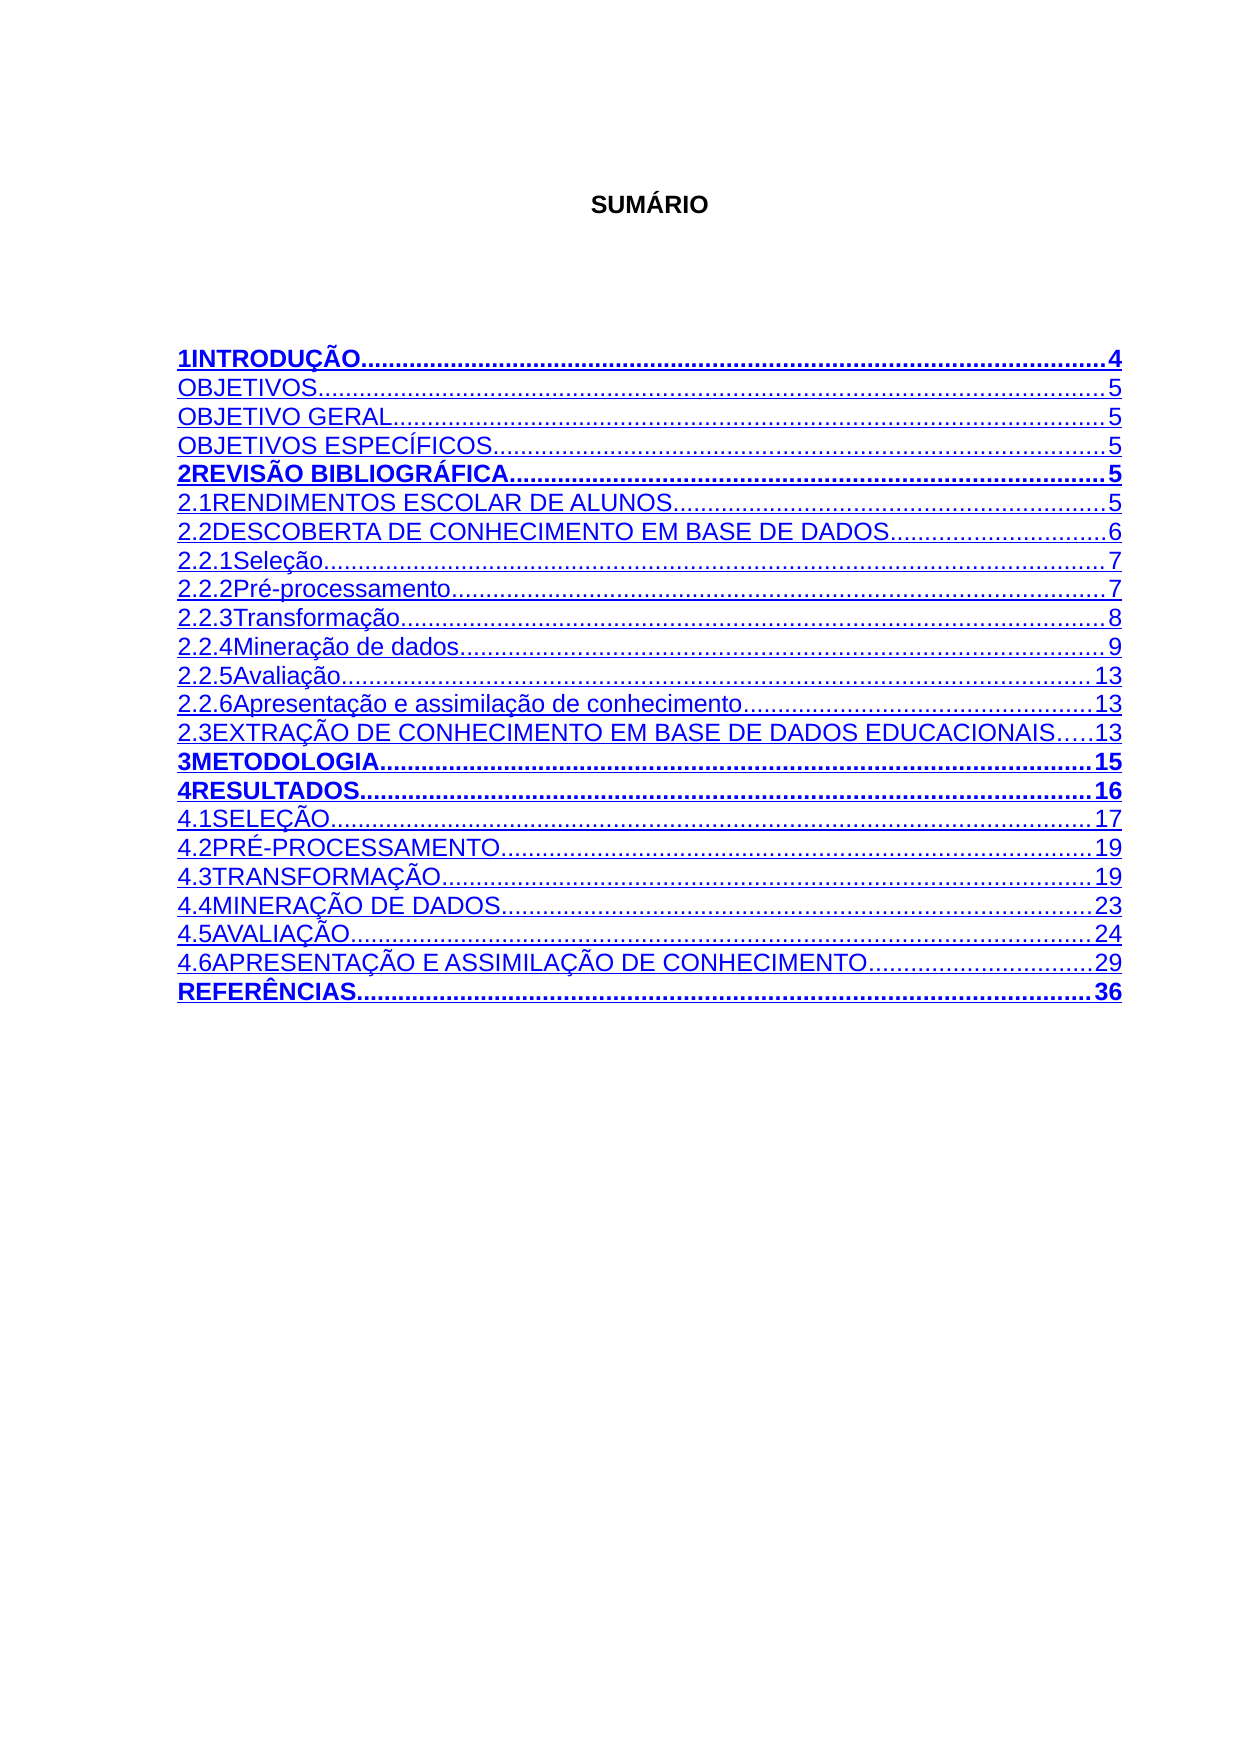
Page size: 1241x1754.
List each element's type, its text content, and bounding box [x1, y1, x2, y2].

text 2.2.3Transformação 8 [177, 603, 1122, 628]
text 4.1SELEÇÃO 17 [177, 804, 1122, 829]
text OBJETIVO GERAL 5 [177, 402, 1122, 427]
text OBJETIVOS ESPECÍFICOS 5 [177, 431, 1122, 456]
text 2.3EXTRAÇÃO DE CONHECIMENTO EM BASE DE DADOS EDUCACIONAIS 13 [177, 718, 1122, 743]
text 2.2.6Apresentação e assimilação de conhecimento 13 [177, 689, 1122, 714]
text 4.4MINERAÇÃO DE DADOS 23 [177, 891, 1122, 916]
text 4.5AVALIAÇÃO 24 [177, 919, 1122, 944]
text 4.3TRANSFORMAÇÃO 19 [177, 862, 1122, 887]
text 2REVISÃO BIBLIOGRÁFICA 5 [177, 459, 1122, 484]
text SUMÁRIO [177, 190, 1122, 219]
text REFERÊNCIAS 36 [177, 977, 1122, 1002]
text 4RESULTADOS 16 [177, 776, 1122, 801]
text 2.1RENDIMENTOS ESCOLAR DE ALUNOS 5 [177, 488, 1122, 513]
text OBJETIVOS 5 [177, 373, 1122, 398]
text 4.2PRÉ-PROCESSAMENTO 19 [177, 833, 1122, 858]
text 2.2.1Seleção 7 [177, 546, 1122, 571]
text 2.2.5Avaliação 13 [177, 661, 1122, 686]
text 1INTRODUÇÃO 4 [177, 344, 1122, 369]
text 4.6APRESENTAÇÃO E ASSIMILAÇÃO DE CONHECIMENTO 29 [177, 948, 1122, 973]
text 2.2.2Pré-processamento 7 [177, 574, 1122, 599]
text 3METODOLOGIA 15 [177, 747, 1122, 772]
text 2.2DESCOBERTA DE CONHECIMENTO EM BASE DE DADOS 6 [177, 517, 1122, 542]
text 2.2.4Mineração de dados 9 [177, 632, 1122, 657]
